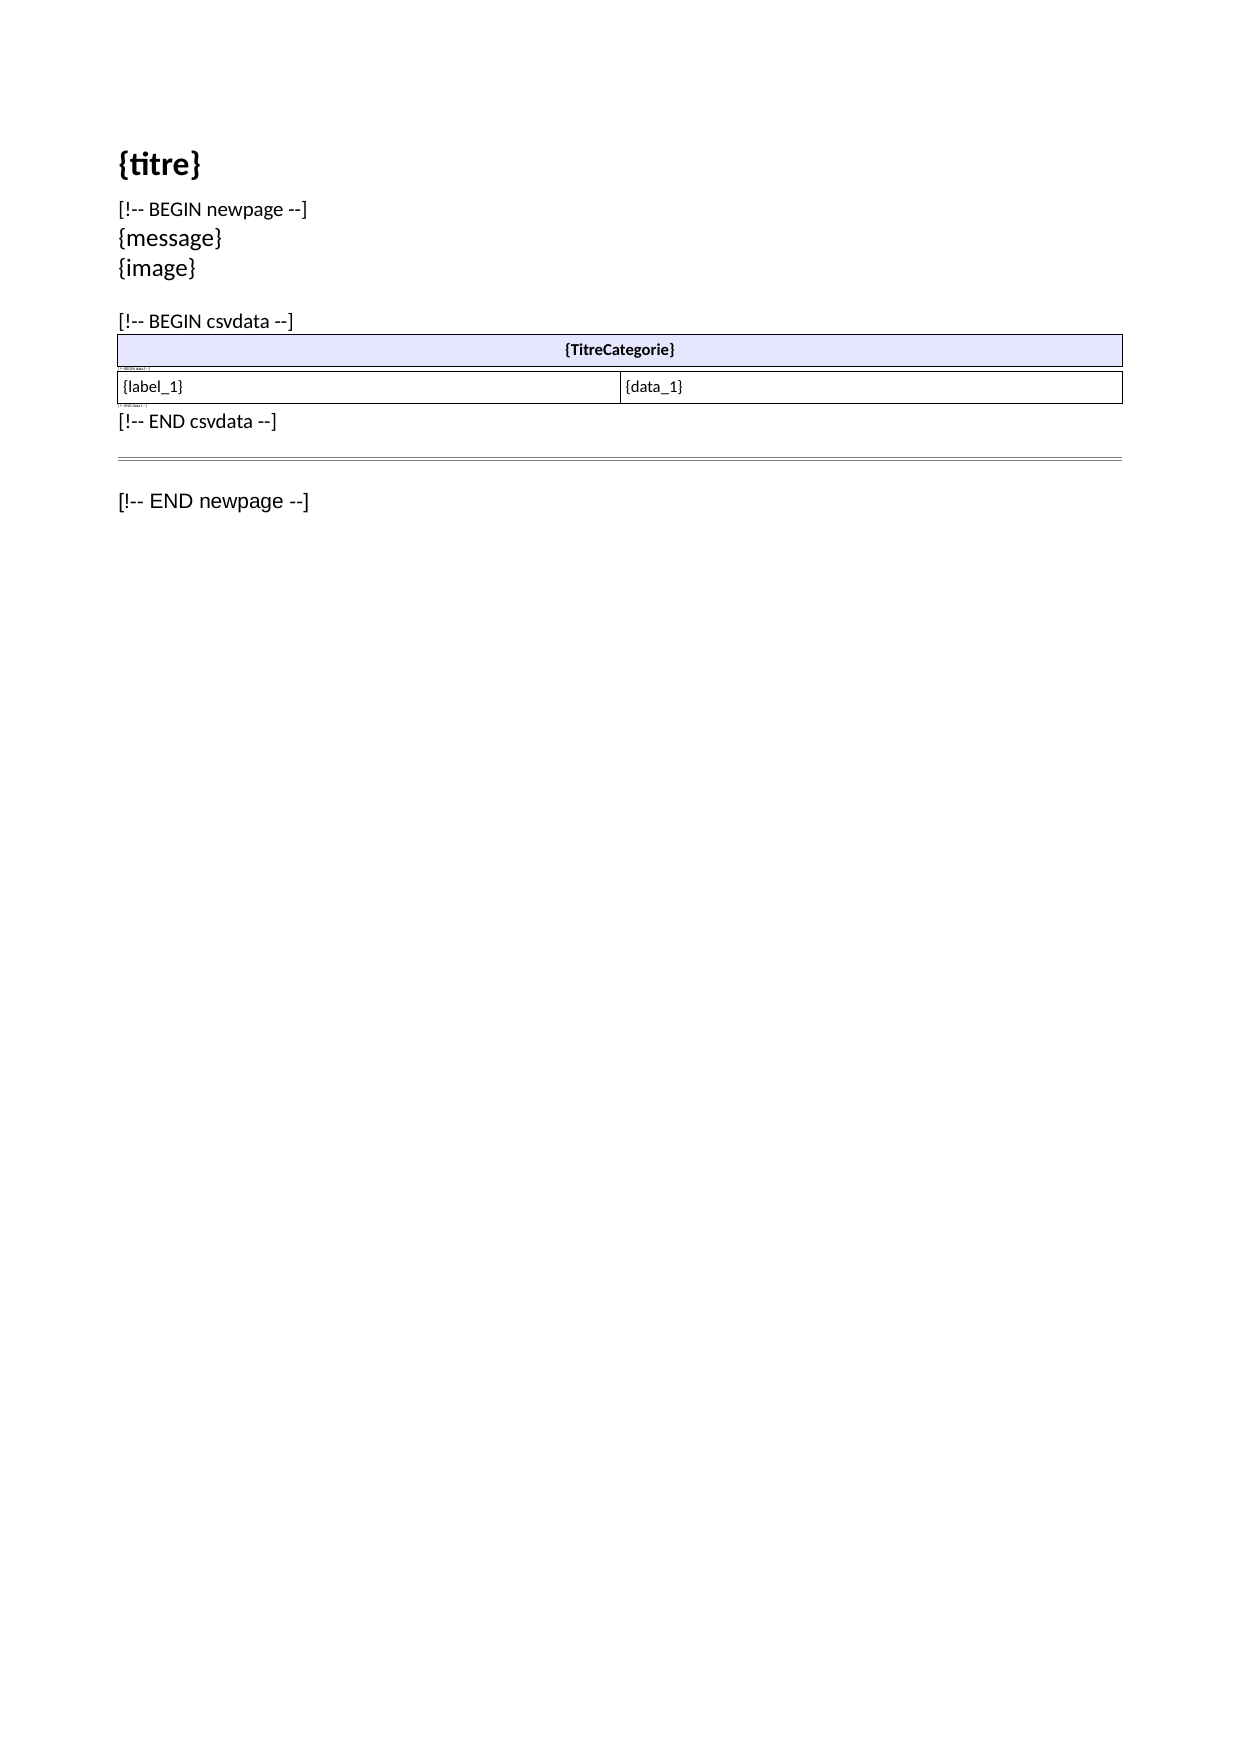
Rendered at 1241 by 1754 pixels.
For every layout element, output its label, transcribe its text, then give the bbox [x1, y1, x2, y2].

table_header {data_1} [621, 372, 1122, 403]
text {image} [118, 252, 1122, 283]
text {message} [118, 222, 1122, 252]
subtitle {titre} [118, 143, 1122, 184]
table_header {TitreCategorie} [118, 335, 1122, 366]
text [!-- END data1 --] [119, 404, 1122, 408]
text [!-- BEGIN data1 --] [119, 367, 1122, 371]
text [!-- BEGIN csvdata --] [118, 308, 1122, 334]
text [!-- BEGIN newpage --] [118, 197, 1122, 222]
table_header {label_1} [118, 372, 620, 403]
text [!-- END csvdata --] [118, 408, 1122, 433]
text [!-- END newpage --] [118, 489, 1122, 513]
